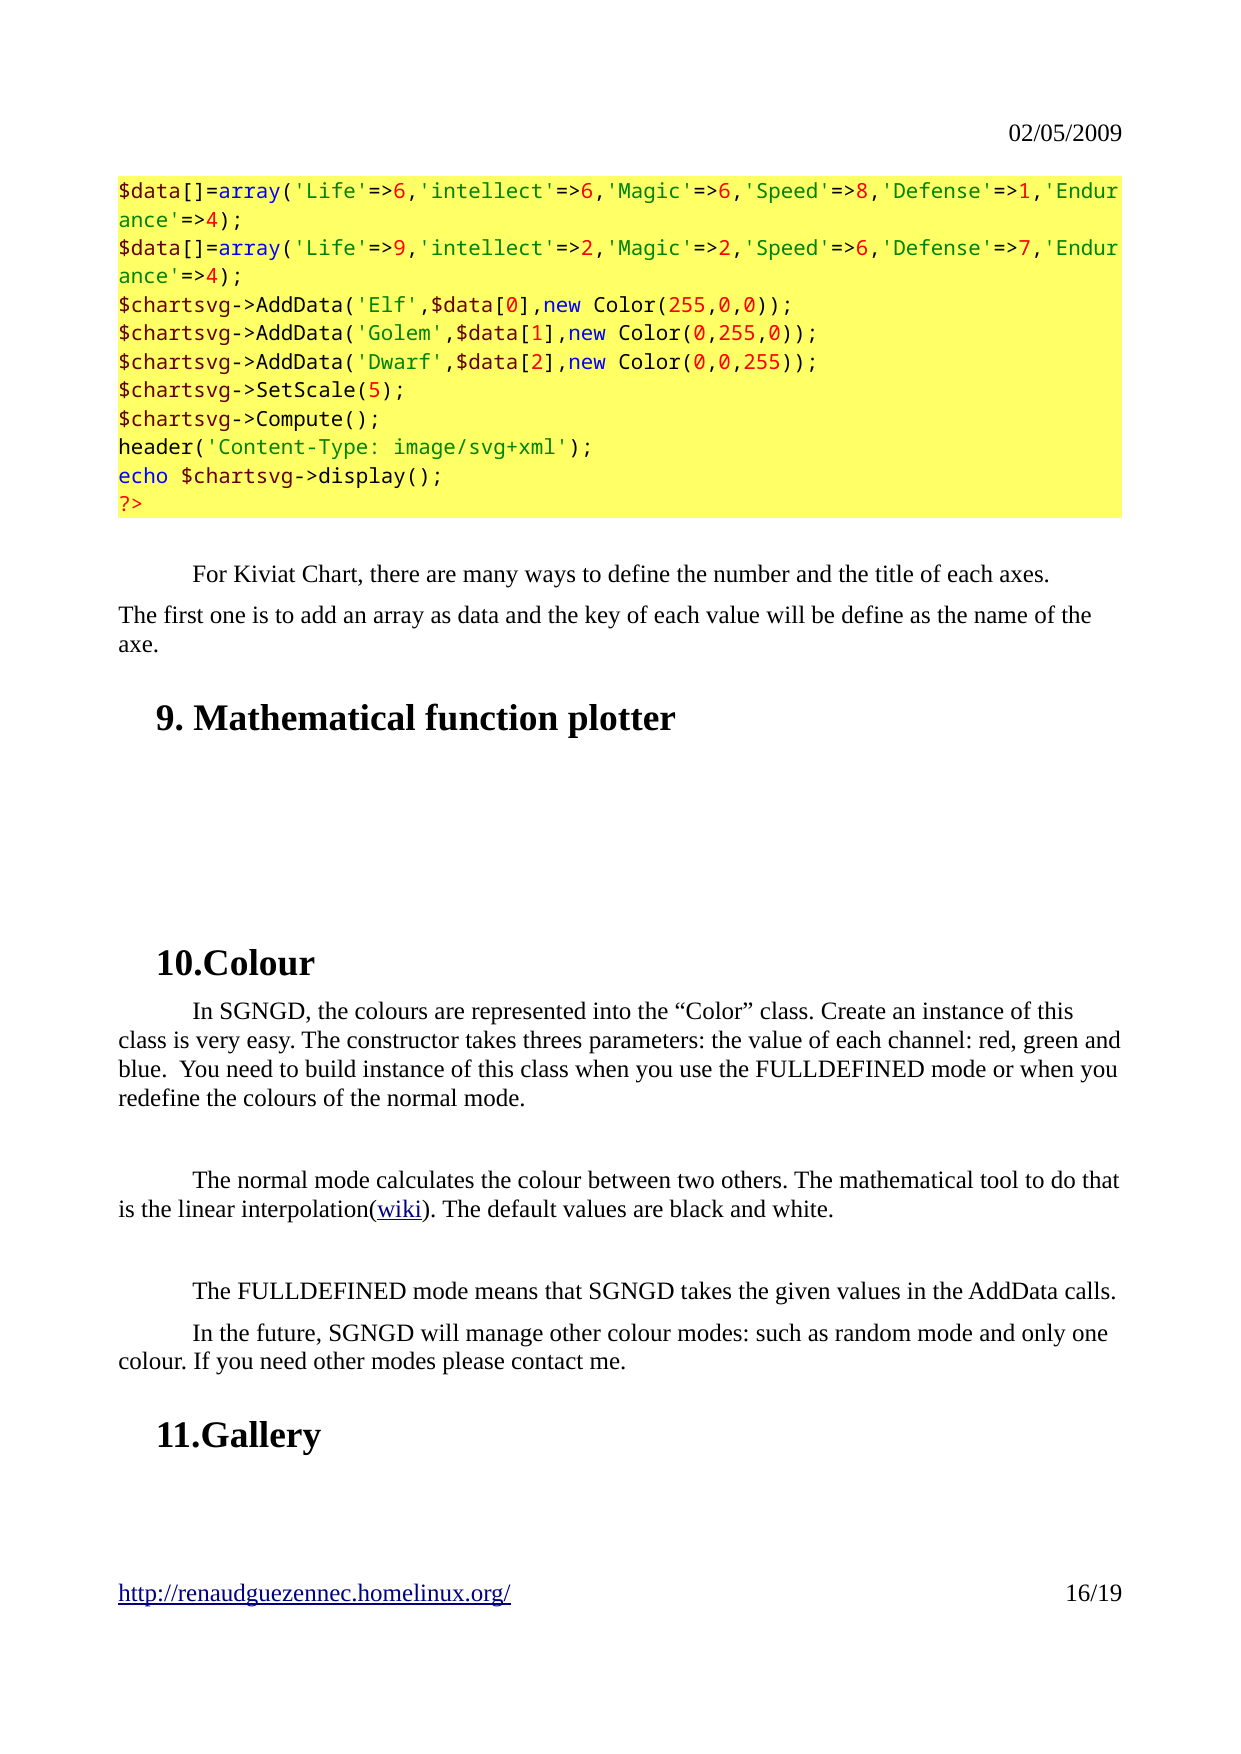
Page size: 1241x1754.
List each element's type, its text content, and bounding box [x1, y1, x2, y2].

text $chartsvg->Compute(); [118, 404, 1122, 432]
text header('Content-Type: image/svg+xml'); [118, 432, 1122, 461]
text The FULLDEFINED mode means that SGNGD takes the given values in the AddData calls. [118, 1276, 1122, 1305]
text $chartsvg->AddData('Golem',$data[1],new Color(0,255,0)); [118, 318, 1122, 347]
text $chartsvg->AddData('Elf',$data[0],new Color(255,0,0)); [118, 290, 1122, 318]
subtitle Colour [156, 941, 1122, 984]
text The first one is to add an array as data and the key of each value will be define as the name of the axe. [118, 600, 1122, 658]
text echo $chartsvg->display(); [118, 461, 1122, 489]
text $data[]=array('Life'=>9,'intellect'=>2,'Magic'=>2,'Speed'=>6,'Defense'=>7,'Endurance'=>4); [118, 233, 1122, 290]
text $data[]=array('Life'=>6,'intellect'=>6,'Magic'=>6,'Speed'=>8,'Defense'=>1,'Endurance'=>4); [118, 176, 1122, 233]
text For Kiviat Chart, there are many ways to define the number and the title of each axes. [118, 559, 1122, 588]
text ?> [118, 489, 1122, 518]
text $chartsvg->AddData('Dwarf',$data[2],new Color(0,0,255)); [118, 347, 1122, 375]
subtitle Mathematical function plotter [156, 695, 1122, 738]
text $chartsvg->SetScale(5); [118, 375, 1122, 404]
text The normal mode calculates the colour between two others. The mathematical tool to do that is the linear interpolation(wiki). The default values are black and white. [118, 1165, 1122, 1223]
text In the future, SGNGD will manage other colour modes: such as random mode and only one colour. If you need other modes please contact me. [118, 1318, 1122, 1375]
text In SGNGD, the colours are represented into the “Color” class. Create an instance of this class is very easy. The constructor takes threes parameters: the value of each channel: red, green and blue. You need to build instance of this class when you use the FULLDEFINED mode or when you redefine the colours of the normal mode. [118, 996, 1122, 1111]
subtitle Gallery [156, 1413, 1122, 1456]
